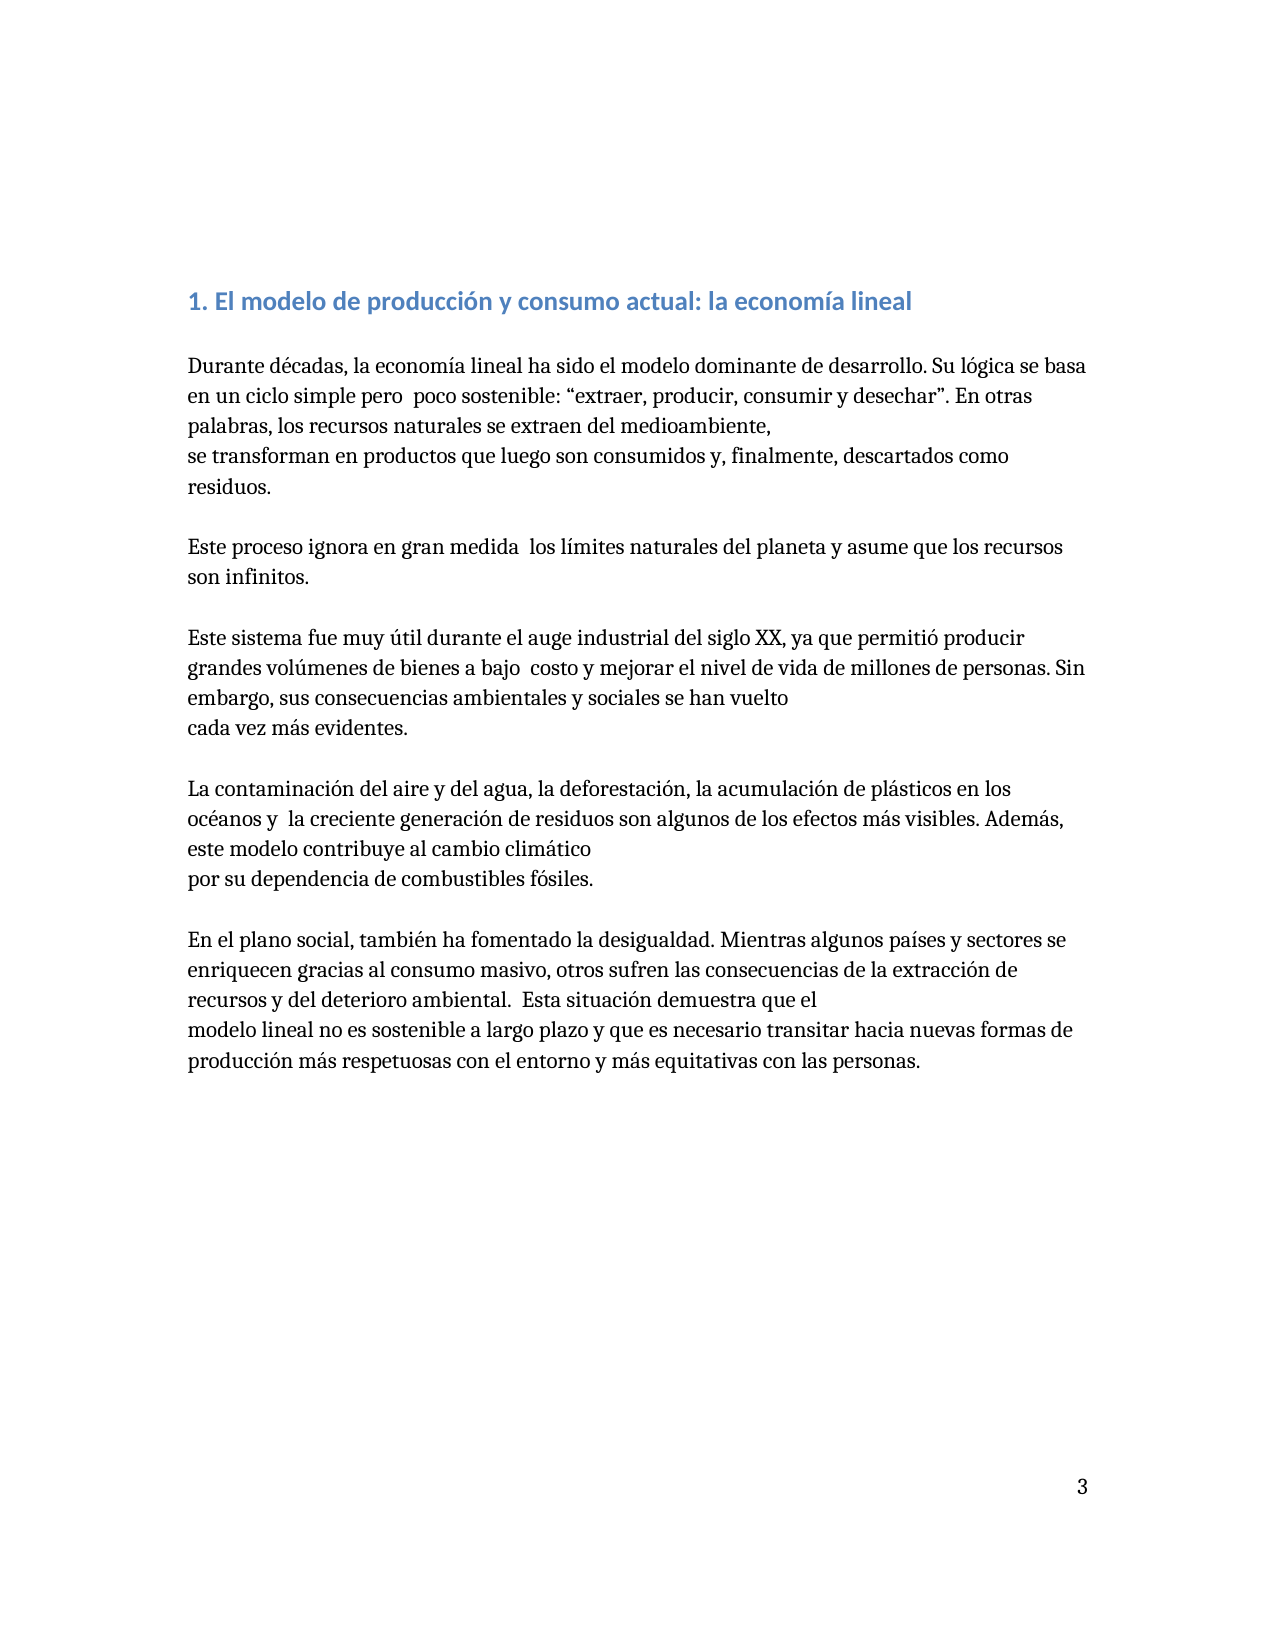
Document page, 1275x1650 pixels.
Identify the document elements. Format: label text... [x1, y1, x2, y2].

subtitle 1. El modelo de producción y consumo actual: la economía lineal [187, 284, 1087, 318]
text Durante décadas, la economía lineal ha sido el modelo dominante de desarrollo. Su lógica se basa en un ciclo simple pero poco sostenible: “extraer, producir, consumir y desechar”. En otras palabras, los recursos naturales se extraen del medioambiente, se transforman en productos que luego son consumidos y, finalmente, descartados como residuos. Este proceso ignora en gran medida los límites naturales del planeta y asume que los recursos son infinitos. Este sistema fue muy útil durante el auge industrial del siglo XX, ya que permitió producir grandes volúmenes de bienes a bajo costo y mejorar el nivel de vida de millones de personas. Sin embargo, sus consecuencias ambientales y sociales se han vuelto cada vez más evidentes. La contaminación del aire y del agua, la deforestación, la acumulación de plásticos en los océanos y la creciente generación de residuos son algunos de los efectos más visibles. Además, este modelo contribuye al cambio climático por su dependencia de combustibles fósiles. En el plano social, también ha fomentado la desigualdad. Mientras algunos países y sectores se enriquecen gracias al consumo masivo, otros sufren las consecuencias de la extracción de recursos y del deterioro ambiental. Esta situación demuestra que el modelo lineal no es sostenible a largo plazo y que es necesario transitar hacia nuevas formas de producción más respetuosas con el entorno y más equitativas con las personas. [187, 322, 1087, 1104]
